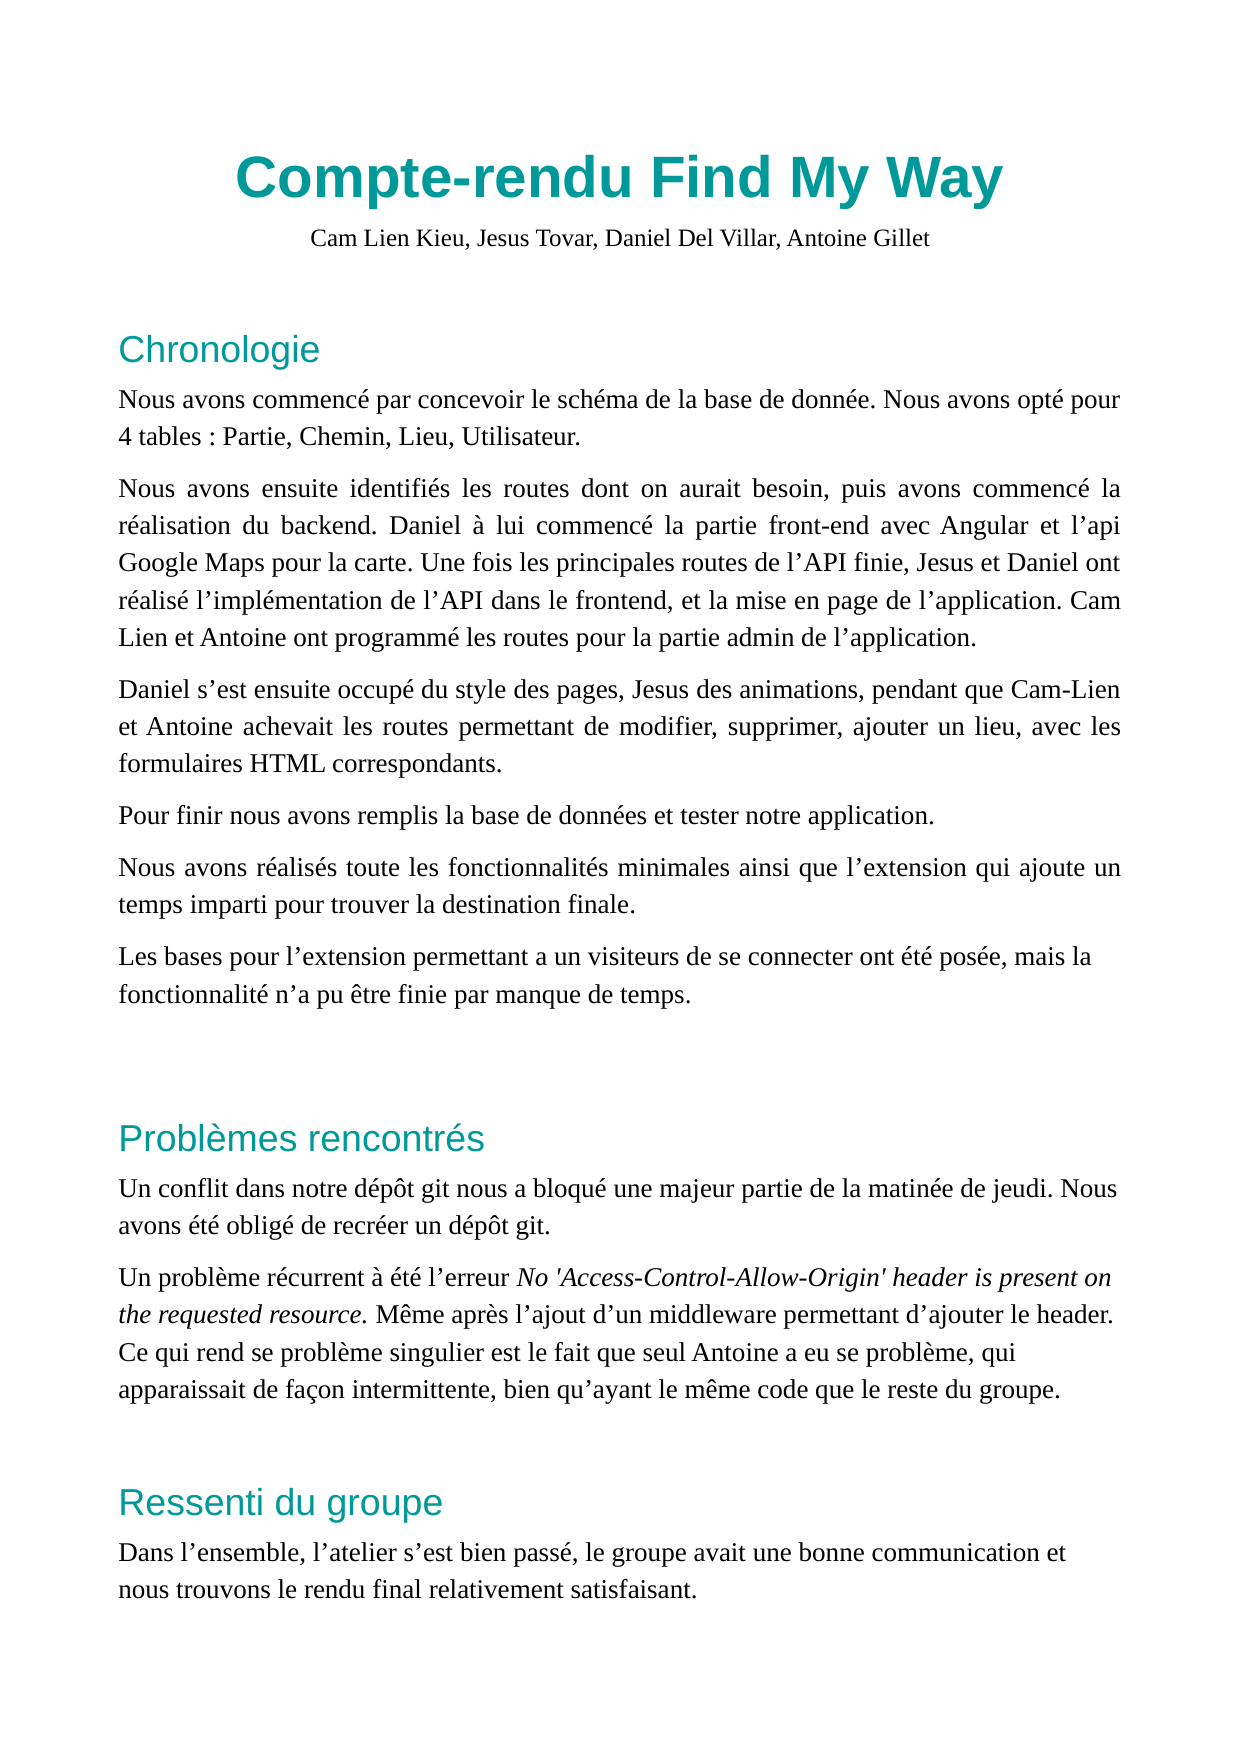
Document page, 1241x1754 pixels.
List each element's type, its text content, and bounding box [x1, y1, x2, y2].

text Les bases pour l’extension permettant a un visiteurs de se connecter ont été posée, mais la fonctionnalité n’a pu être finie par manque de temps. [118, 940, 1122, 1046]
text Nous avons ensuite identifiés les routes dont on aurait besoin, puis avons commencé la réalisation du backend. Daniel à lui commencé la partie front-end avec Angular et l’api Google Maps pour la carte. Une fois les principales routes de l’API finie, Jesus et Daniel ont réalisé l’implémentation de l’API dans le frontend, et la mise en page de l’application. Cam Lien et Antoine ont programmé les routes pour la partie admin de l’application. [118, 472, 1122, 652]
subtitle Chronologie [118, 327, 1122, 370]
text Nous avons réalisés toute les fonctionnalités minimales ainsi que l’extension qui ajoute un temps imparti pour trouver la destination finale. [118, 851, 1122, 920]
text Dans l’ensemble, l’atelier s’est bien passé, le groupe avait une bonne communication et nous trouvons le rendu final relativement satisfaisant. [118, 1536, 1122, 1604]
text Un problème récurrent à été l’erreur No 'Access-Control-Allow-Origin' header is present on the requested resource. Même après l’ajout d’un middleware permettant d’ajouter le header. Ce qui rend se problème singulier est le fait que seul Antoine a eu se problème, qui apparaissait de façon intermittente, bien qu’ayant le même code que le reste du groupe. [118, 1261, 1122, 1404]
text Cam Lien Kieu, Jesus Tovar, Daniel Del Villar, Antoine Gillet [118, 223, 1122, 251]
text Un conflit dans notre dépôt git nous a bloqué une majeur partie de la matinée de jeudi. Nous avons été obligé de recréer un dépôt git. [118, 1172, 1122, 1240]
text Nous avons commencé par concevoir le schéma de la base de donnée. Nous avons opté pour 4 tables : Partie, Chemin, Lieu, Utilisateur. [118, 383, 1122, 451]
subtitle Problèmes rencontrés [118, 1073, 1122, 1159]
subtitle Ressenti du groupe [118, 1480, 1122, 1523]
title Compte-rendu Find My Way [118, 143, 1122, 210]
text Daniel s’est ensuite occupé du style des pages, Jesus des animations, pendant que Cam-Lien et Antoine achevait les routes permettant de modifier, supprimer, ajouter un lieu, avec les formulaires HTML correspondants. [118, 673, 1122, 779]
text Pour finir nous avons remplis la base de données et tester notre application. [118, 799, 1122, 831]
